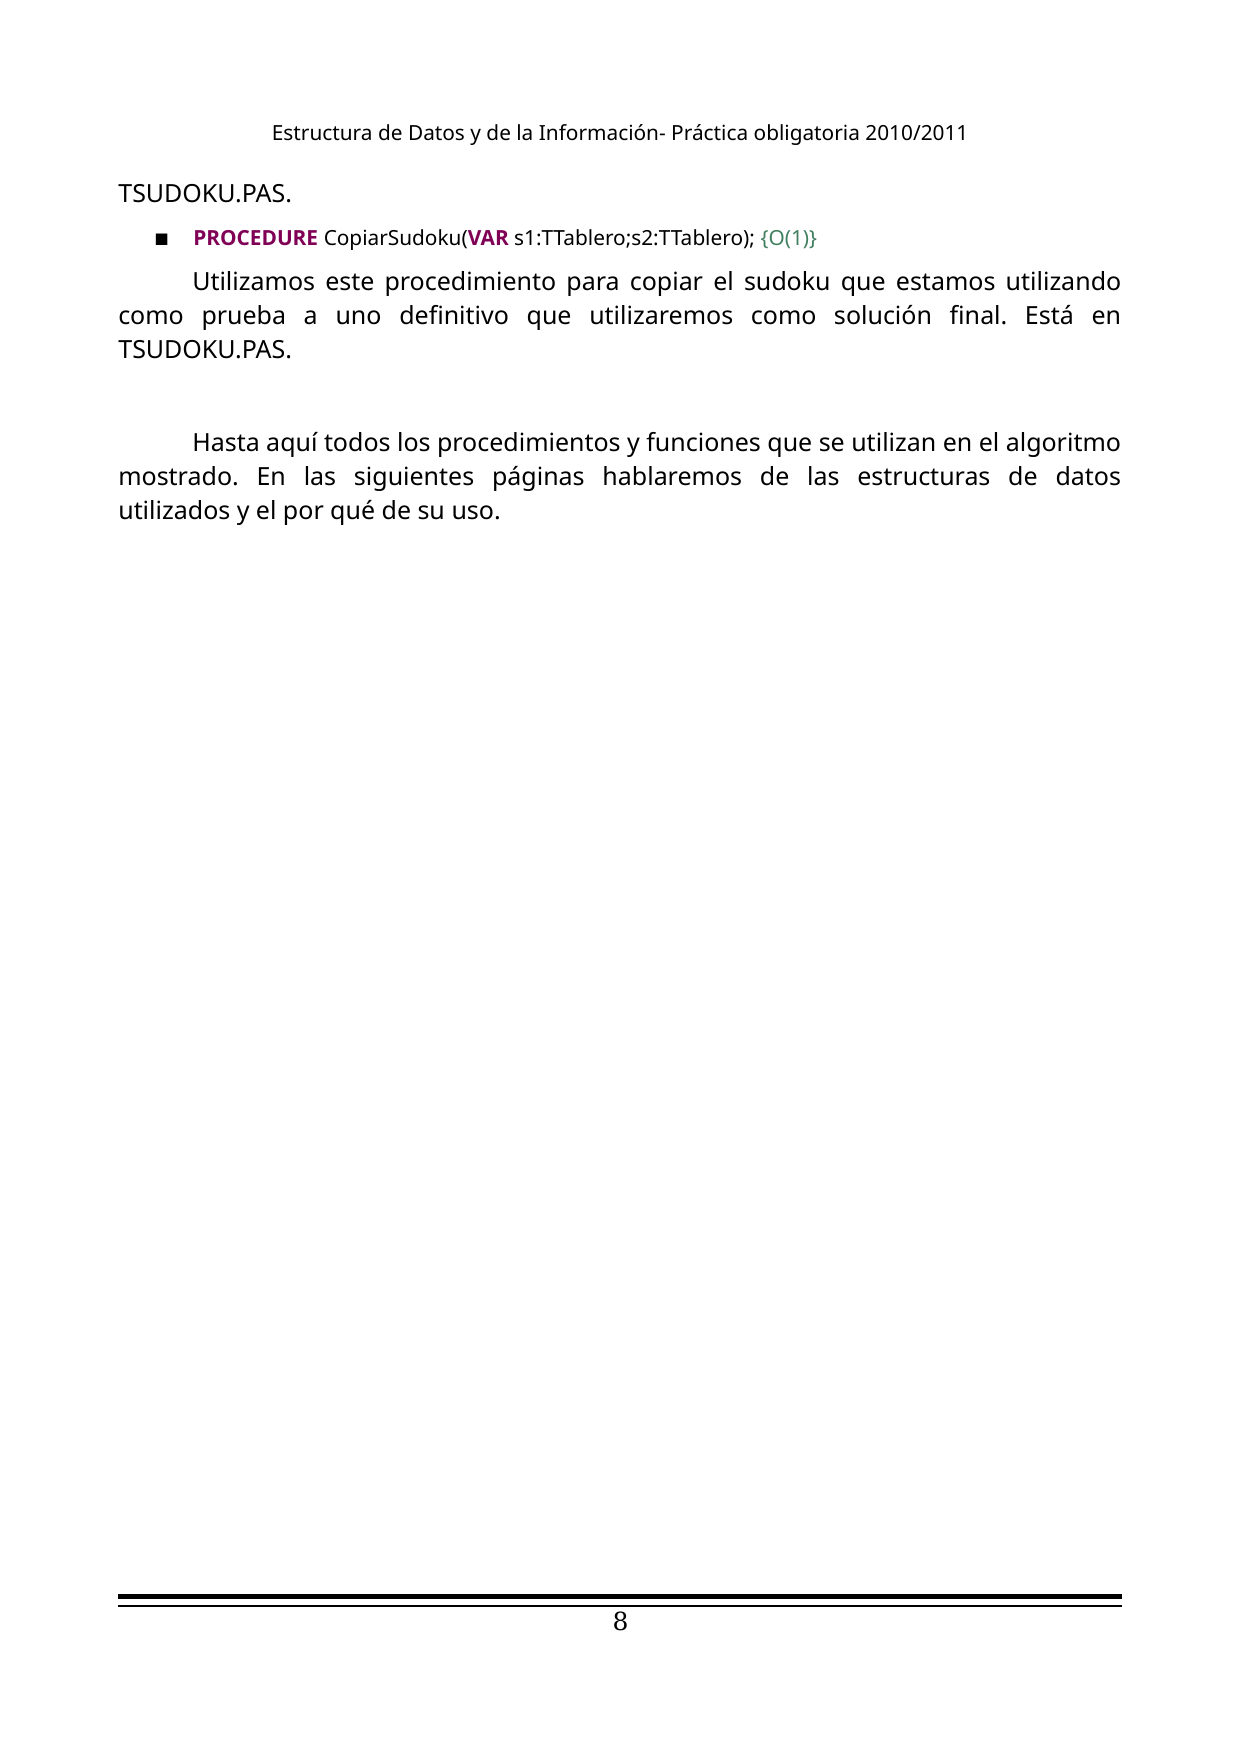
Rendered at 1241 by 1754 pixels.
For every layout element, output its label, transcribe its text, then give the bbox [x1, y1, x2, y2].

text TSUDOKU.PAS. [118, 176, 1122, 210]
text Hasta aquí todos los procedimientos y funciones que se utilizan en el algoritmo mostrado. En las siguientes páginas hablaremos de las estructuras de datos utilizados y el por qué de su uso. [118, 425, 1122, 527]
list PROCEDURE CopiarSudoku(VAR s1:TTablero;s2:TTablero); {O(1)} [156, 223, 1122, 251]
text Utilizamos este procedimiento para copiar el sudoku que estamos utilizando como prueba a uno definitivo que utilizaremos como solución final. Está en TSUDOKU.PAS. [118, 263, 1122, 366]
